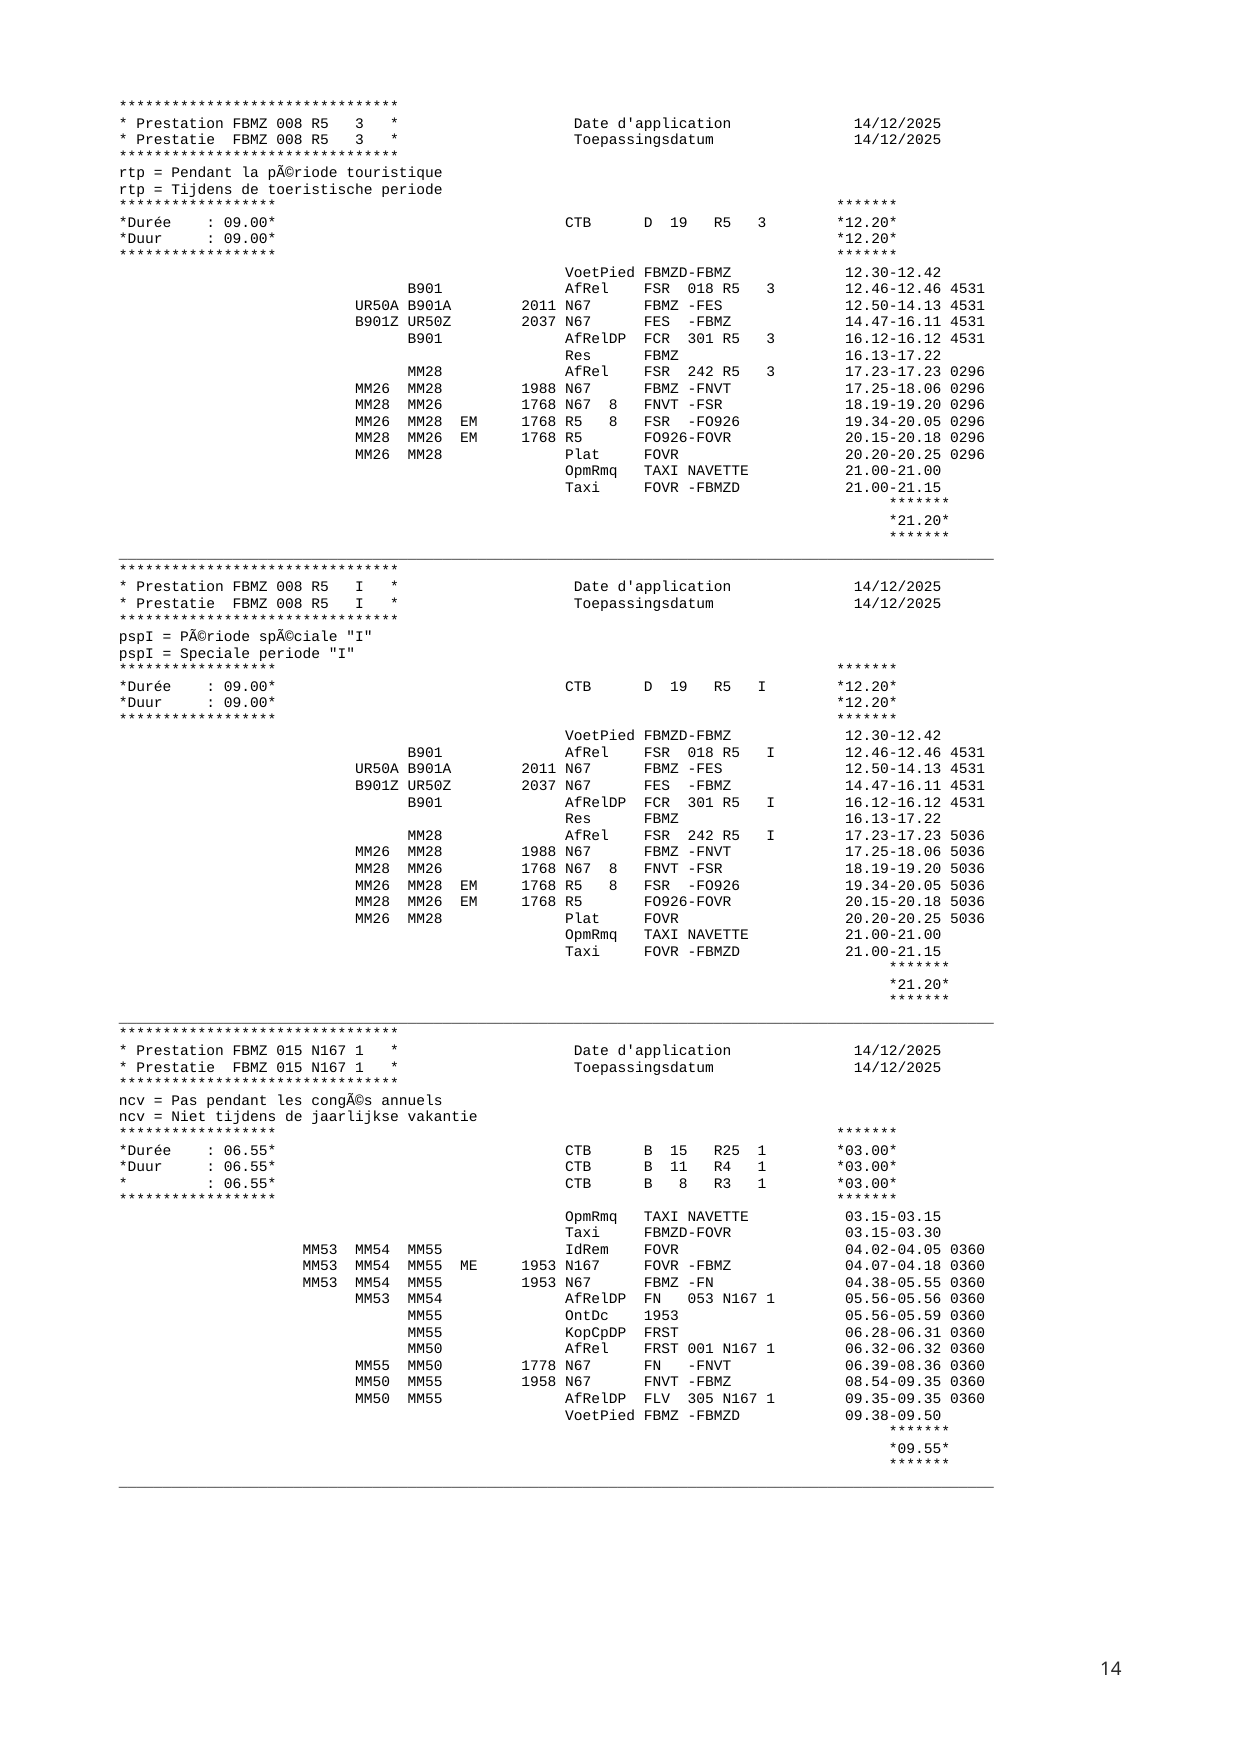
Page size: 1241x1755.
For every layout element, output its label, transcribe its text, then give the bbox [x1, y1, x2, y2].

text ******************************** * Prestation FBMZ 008 R5 3 * Date d'application 14/12/2025 * Prestatie FBMZ 008 R5 3 * Toepassingsdatum 14/12/2025 ******************************** rtp = Pendant la pÃ©riode touristique rtp = Tijdens de toeristische periode ****************** ******* *Durée : 09.00* CTB D 19 R5 3 *12.20* *Duur : 09.00* *12.20* ****************** ******* VoetPied FBMZD-FBMZ 12.30-12.42 B901 AfRel FSR 018 R5 3 12.46-12.46 4531 UR50A B901A 2011 N67 FBMZ -FES 12.50-14.13 4531 B901Z UR50Z 2037 N67 FES -FBMZ 14.47-16.11 4531 B901 AfRelDP FCR 301 R5 3 16.12-16.12 4531 Res FBMZ 16.13-17.22 MM28 AfRel FSR 242 R5 3 17.23-17.23 0296 MM26 MM28 1988 N67 FBMZ -FNVT 17.25-18.06 0296 MM28 MM26 1768 N67 8 FNVT -FSR 18.19-19.20 0296 MM26 MM28 EM 1768 R5 8 FSR -FO926 19.34-20.05 0296 MM28 MM26 EM 1768 R5 FO926-FOVR 20.15-20.18 0296 MM26 MM28 Plat FOVR 20.20-20.25 0296 OpmRmq TAXI NAVETTE 21.00-21.00 Taxi FOVR -FBMZD 21.00-21.15 ******* *21.20* ******* ____________________________________________________________________________________________________ [119, 99, 1122, 563]
text ******************************** * Prestation FBMZ 015 N167 1 * Date d'application 14/12/2025 * Prestatie FBMZ 015 N167 1 * Toepassingsdatum 14/12/2025 ******************************** ncv = Pas pendant les congÃ©s annuels ncv = Niet tijdens de jaarlijkse vakantie ****************** ******* *Durée : 06.55* CTB B 15 R25 1 *03.00* *Duur : 06.55* CTB B 11 R4 1 *03.00* * : 06.55* CTB B 8 R3 1 *03.00* ****************** ******* OpmRmq TAXI NAVETTE 03.15-03.15 Taxi FBMZD-FOVR 03.15-03.30 MM53 MM54 MM55 IdRem FOVR 04.02-04.05 0360 MM53 MM54 MM55 ME 1953 N167 FOVR -FBMZ 04.07-04.18 0360 MM53 MM54 MM55 1953 N67 FBMZ -FN 04.38-05.55 0360 MM53 MM54 AfRelDP FN 053 N167 1 05.56-05.56 0360 MM55 OntDc 1953 05.56-05.59 0360 MM55 KopCpDP FRST 06.28-06.31 0360 MM50 AfRel FRST 001 N167 1 06.32-06.32 0360 MM55 MM50 1778 N67 FN -FNVT 06.39-08.36 0360 MM50 MM55 1958 N67 FNVT -FBMZ 08.54-09.35 0360 MM50 MM55 AfRelDP FLV 305 N167 1 09.35-09.35 0360 VoetPied FBMZ -FBMZD 09.38-09.50 ******* *09.55* ******* ____________________________________________________________________________________________________ [119, 1027, 1122, 1491]
text ******************************** * Prestation FBMZ 008 R5 I * Date d'application 14/12/2025 * Prestatie FBMZ 008 R5 I * Toepassingsdatum 14/12/2025 ******************************** pspI = PÃ©riode spÃ©ciale "I" pspI = Speciale periode "I" ****************** ******* *Durée : 09.00* CTB D 19 R5 I *12.20* *Duur : 09.00* *12.20* ****************** ******* VoetPied FBMZD-FBMZ 12.30-12.42 B901 AfRel FSR 018 R5 I 12.46-12.46 4531 UR50A B901A 2011 N67 FBMZ -FES 12.50-14.13 4531 B901Z UR50Z 2037 N67 FES -FBMZ 14.47-16.11 4531 B901 AfRelDP FCR 301 R5 I 16.12-16.12 4531 Res FBMZ 16.13-17.22 MM28 AfRel FSR 242 R5 I 17.23-17.23 5036 MM26 MM28 1988 N67 FBMZ -FNVT 17.25-18.06 5036 MM28 MM26 1768 N67 8 FNVT -FSR 18.19-19.20 5036 MM26 MM28 EM 1768 R5 8 FSR -FO926 19.34-20.05 5036 MM28 MM26 EM 1768 R5 FO926-FOVR 20.15-20.18 5036 MM26 MM28 Plat FOVR 20.20-20.25 5036 OpmRmq TAXI NAVETTE 21.00-21.00 Taxi FOVR -FBMZD 21.00-21.15 ******* *21.20* ******* ____________________________________________________________________________________________________ [119, 563, 1122, 1027]
